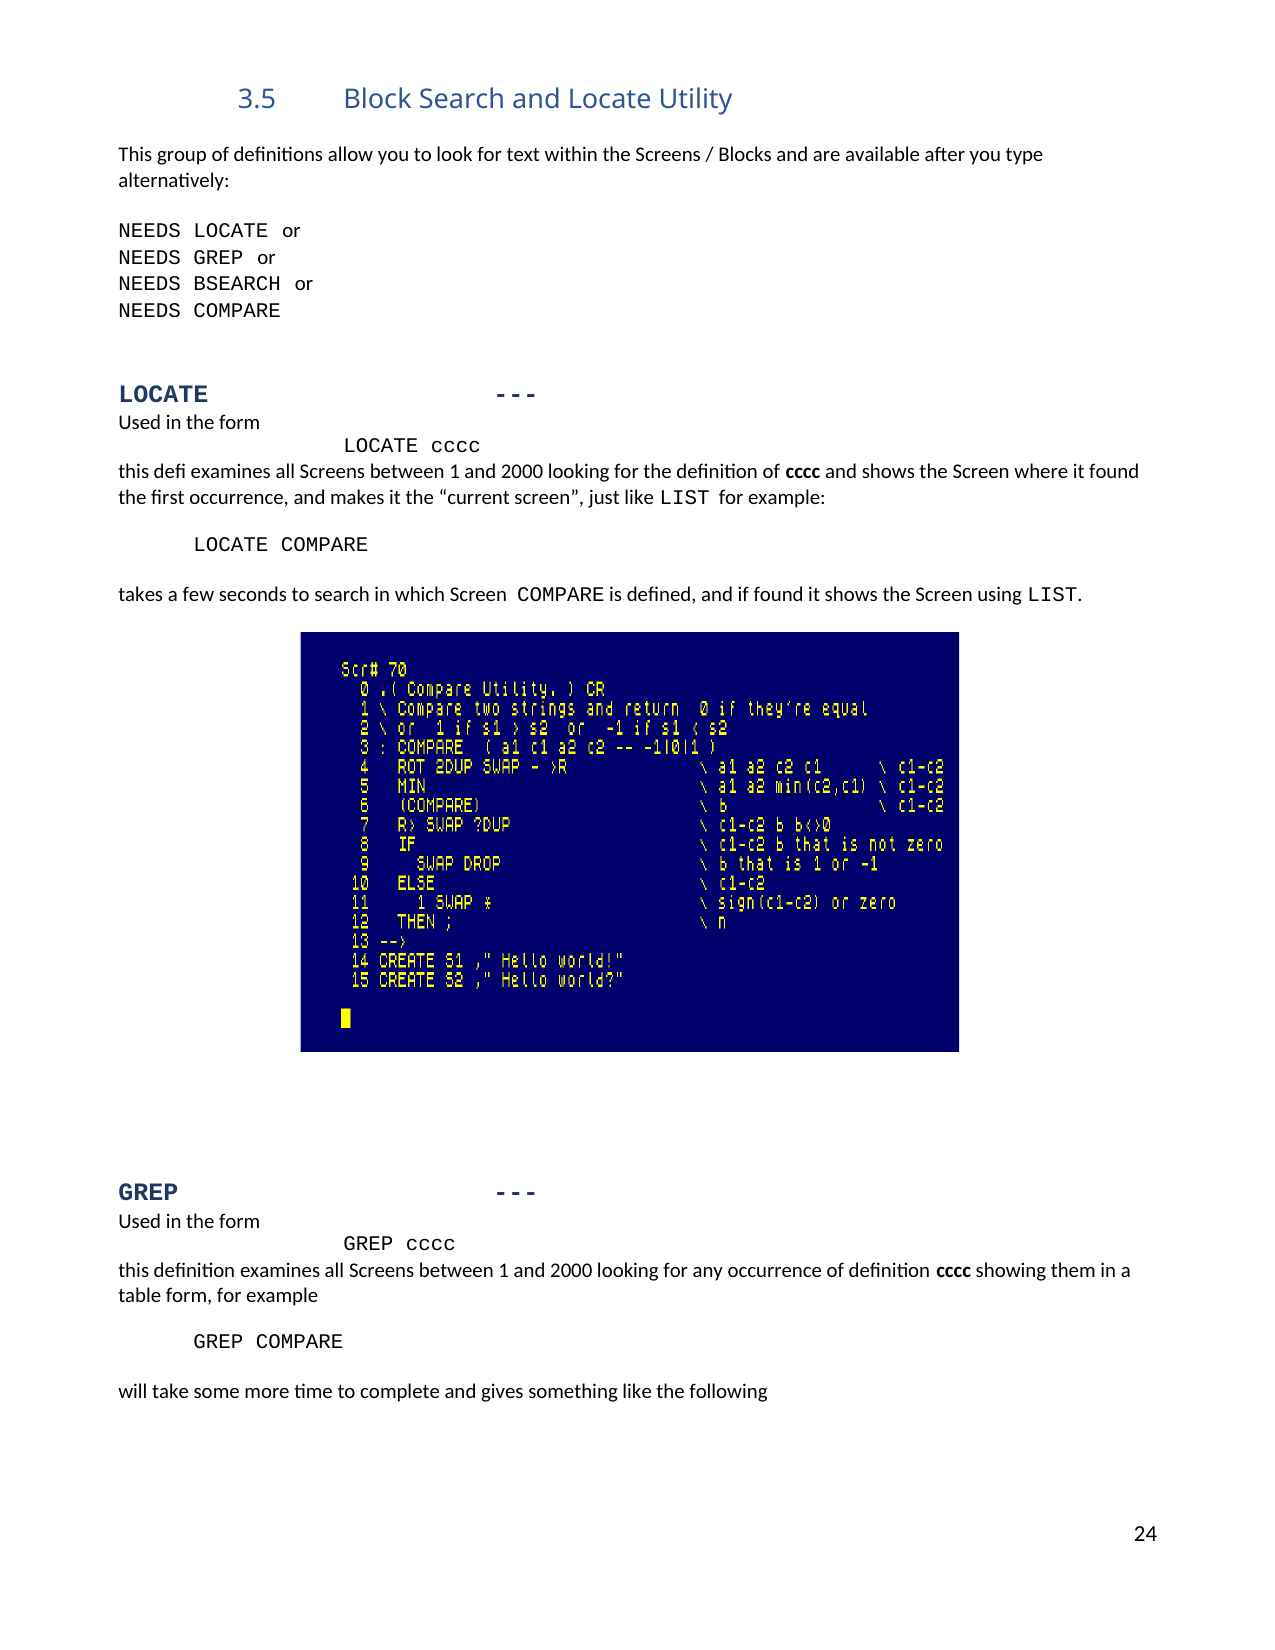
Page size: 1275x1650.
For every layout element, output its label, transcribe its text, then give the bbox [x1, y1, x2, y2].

text NEEDS GREP or [118, 244, 1157, 271]
text takes a few seconds to search in which Screen COMPARE is defined, and if found it shows the Screen using LIST. [118, 581, 1157, 608]
text GREP COMPARE [118, 1331, 1157, 1355]
text Used in the form [118, 409, 1157, 435]
subtitle GREP --- [118, 1179, 1157, 1208]
subtitle LOCATE --- [118, 381, 1157, 409]
text this definition examines all Screens between 1 and 2000 looking for any occurrence of definition cccc showing them in a table form, for example [118, 1257, 1157, 1308]
text This group of definitions allow you to look for text within the Screens / Blocks and are available after you type alternatively: [118, 116, 1157, 192]
subtitle Block Search and Locate Utility [231, 79, 1157, 116]
text this defi examines all Screens between 1 and 2000 looking for the definition of cccc and shows the Screen where it found the first occurrence, and makes it the “current screen”, just like LIST for example: [118, 458, 1157, 510]
text LOCATE COMPARE [118, 534, 1157, 558]
picture [300, 632, 960, 1052]
text will take some more time to complete and gives something like the following [118, 1379, 1157, 1404]
text LOCATE cccc [118, 435, 1157, 458]
text NEEDS BSEARCH or [118, 271, 1157, 297]
text Used in the form [118, 1208, 1157, 1233]
text GREP cccc [118, 1233, 1157, 1257]
text NEEDS LOCATE or [118, 218, 1157, 244]
text NEEDS COMPARE [118, 297, 1157, 323]
